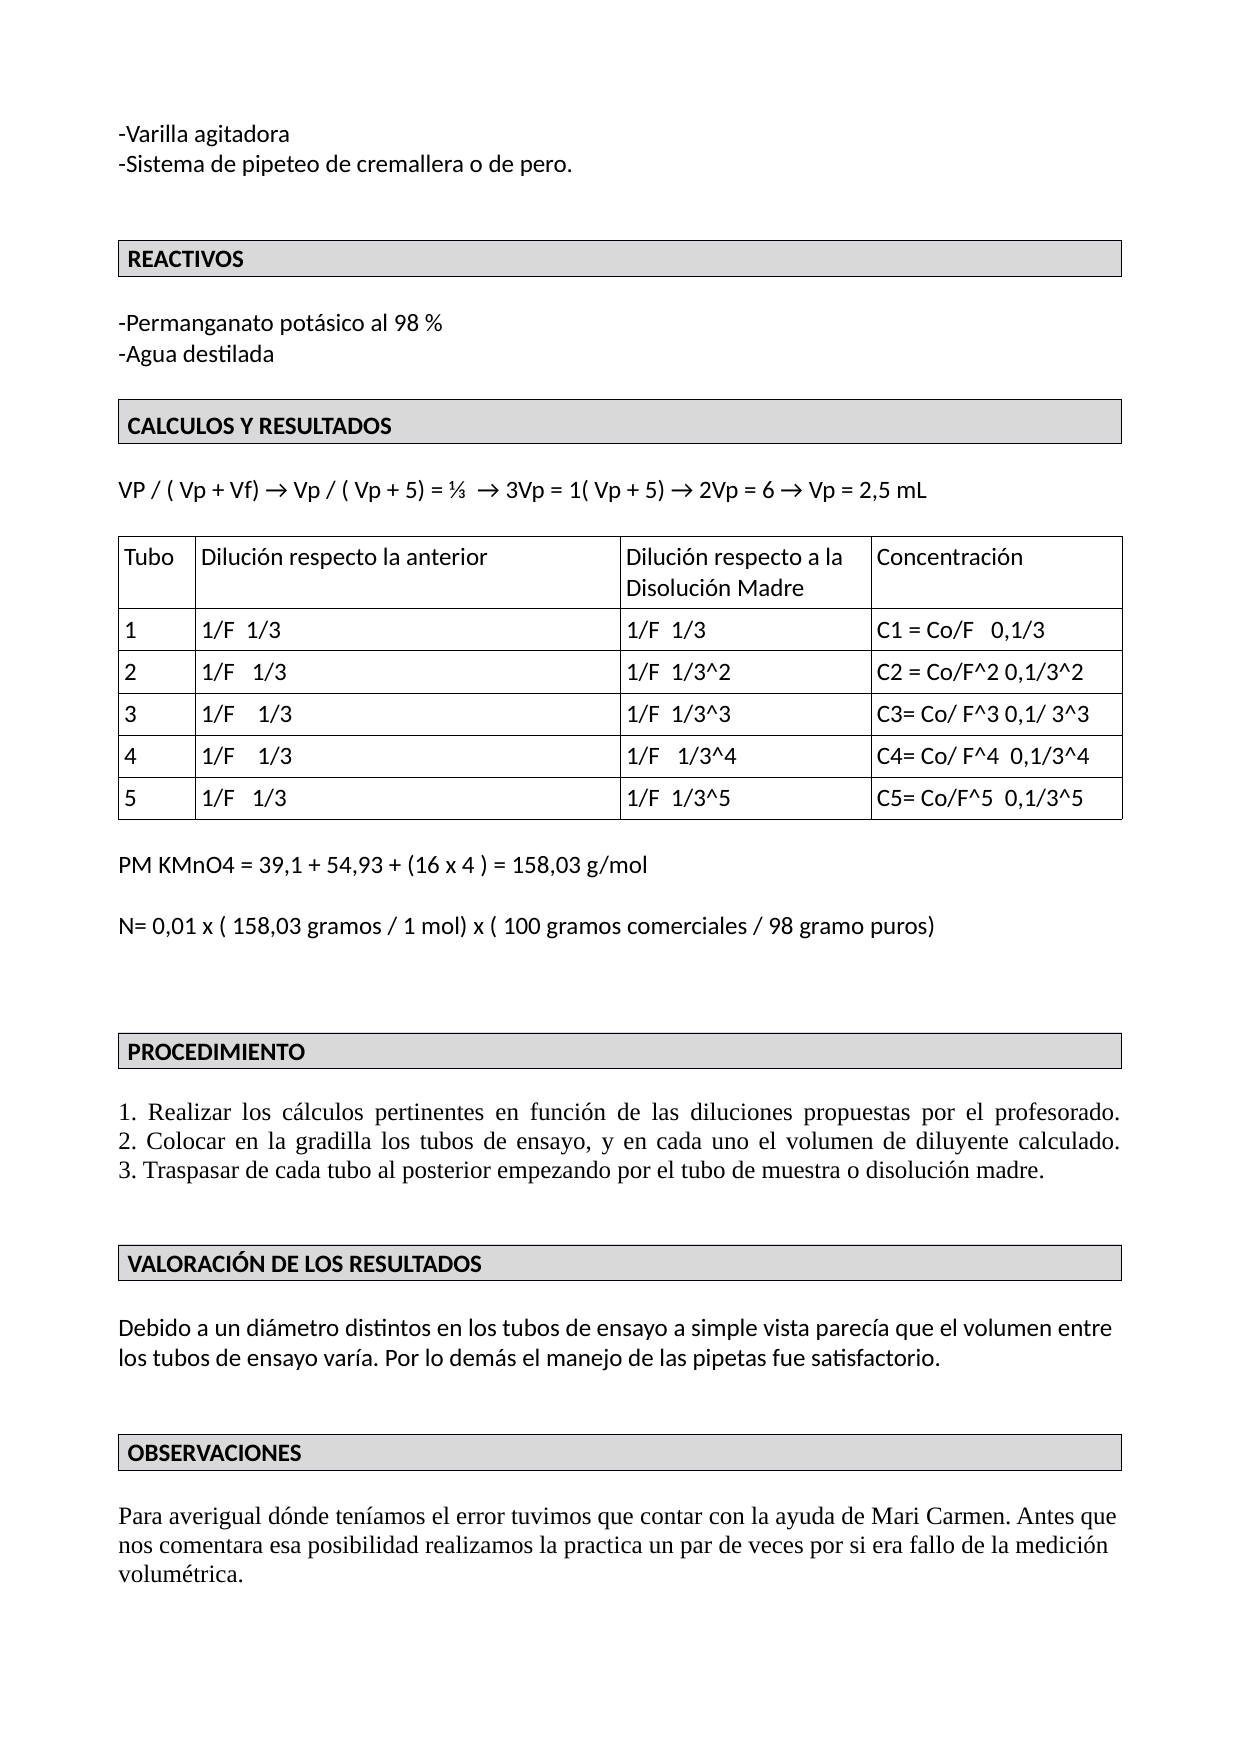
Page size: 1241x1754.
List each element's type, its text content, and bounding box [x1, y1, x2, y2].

table_cell C4= Co/ F^4 0,1/3^4 [872, 736, 1122, 777]
table_cell C3= Co/ F^3 0,1/ 3^3 [872, 694, 1122, 734]
table_header Dilución respecto la anterior [196, 537, 620, 608]
table_cell 1/F 1/3 [196, 694, 620, 734]
text -Permanganato potásico al 98 % [118, 307, 1122, 338]
text -Varilla agitadora [118, 118, 1122, 149]
text Para averigual dónde teníamos el error tuvimos que contar con la ayuda de Mari Carmen. Antes que nos comentara esa posibilidad realizamos la practica un par de veces por si era fallo de la medición volumétrica. [118, 1501, 1122, 1587]
table_cell 5 [119, 778, 195, 819]
text OBSERVACIONES [119, 1435, 1121, 1470]
text PROCEDIMIENTO [119, 1034, 1121, 1068]
text CALCULOS Y RESULTADOS [119, 400, 1121, 443]
table_cell 1/F 1/3 [621, 609, 871, 650]
text -Sistema de pipeteo de cremallera o de pero. [118, 149, 1122, 179]
table_cell 1/F 1/3 [196, 609, 620, 650]
table_cell 3 [119, 694, 195, 734]
text VALORACIÓN DE LOS RESULTADOS [119, 1246, 1121, 1280]
table_cell C5= Co/F^5 0,1/3^5 [872, 778, 1122, 819]
table_cell 1/F 1/3^5 [621, 778, 871, 819]
text Debido a un diámetro distintos en los tubos de ensayo a simple vista parecía que el volumen entre los tubos de ensayo varía. Por lo demás el manejo de las pipetas fue satisfactorio. [118, 1312, 1122, 1373]
table_header Tubo [119, 537, 195, 608]
table_cell C1 = Co/F 0,1/3 [872, 609, 1122, 650]
table_header Dilución respecto a la Disolución Madre [621, 537, 871, 608]
text REACTIVOS [119, 241, 1121, 276]
table_cell 1/F 1/3^4 [621, 736, 871, 777]
table_cell 2 [119, 651, 195, 692]
text 1. Realizar los cálculos pertinentes en función de las diluciones propuestas por el profesorado. 2. Colocar en la gradilla los tubos de ensayo, y en cada uno el volumen de diluyente calculado. 3. Traspasar de cada tubo al posterior empezando por el tubo de muestra o disolución madre. [118, 1097, 1122, 1183]
table_cell 1/F 1/3^2 [621, 651, 871, 692]
table_cell C2 = Co/F^2 0,1/3^2 [872, 651, 1122, 692]
table_cell 1/F 1/3 [196, 651, 620, 692]
table_cell 4 [119, 736, 195, 777]
text N= 0,01 x ( 158,03 gramos / 1 mol) x ( 100 gramos comerciales / 98 gramo puros) [118, 910, 1122, 941]
text PM KMnO4 = 39,1 + 54,93 + (16 x 4 ) = 158,03 g/mol [118, 849, 1122, 880]
table_cell 1/F 1/3 [196, 736, 620, 777]
table_cell 1/F 1/3^3 [621, 694, 871, 734]
text VP / ( Vp + Vf) → Vp / ( Vp + 5) = ⅓ → 3Vp = 1( Vp + 5) → 2Vp = 6 → Vp = 2,5 mL [118, 475, 1122, 505]
table_header Concentración [872, 537, 1122, 608]
table_cell 1/F 1/3 [196, 778, 620, 819]
text -Agua destilada [118, 338, 1122, 368]
table_cell 1 [119, 609, 195, 650]
